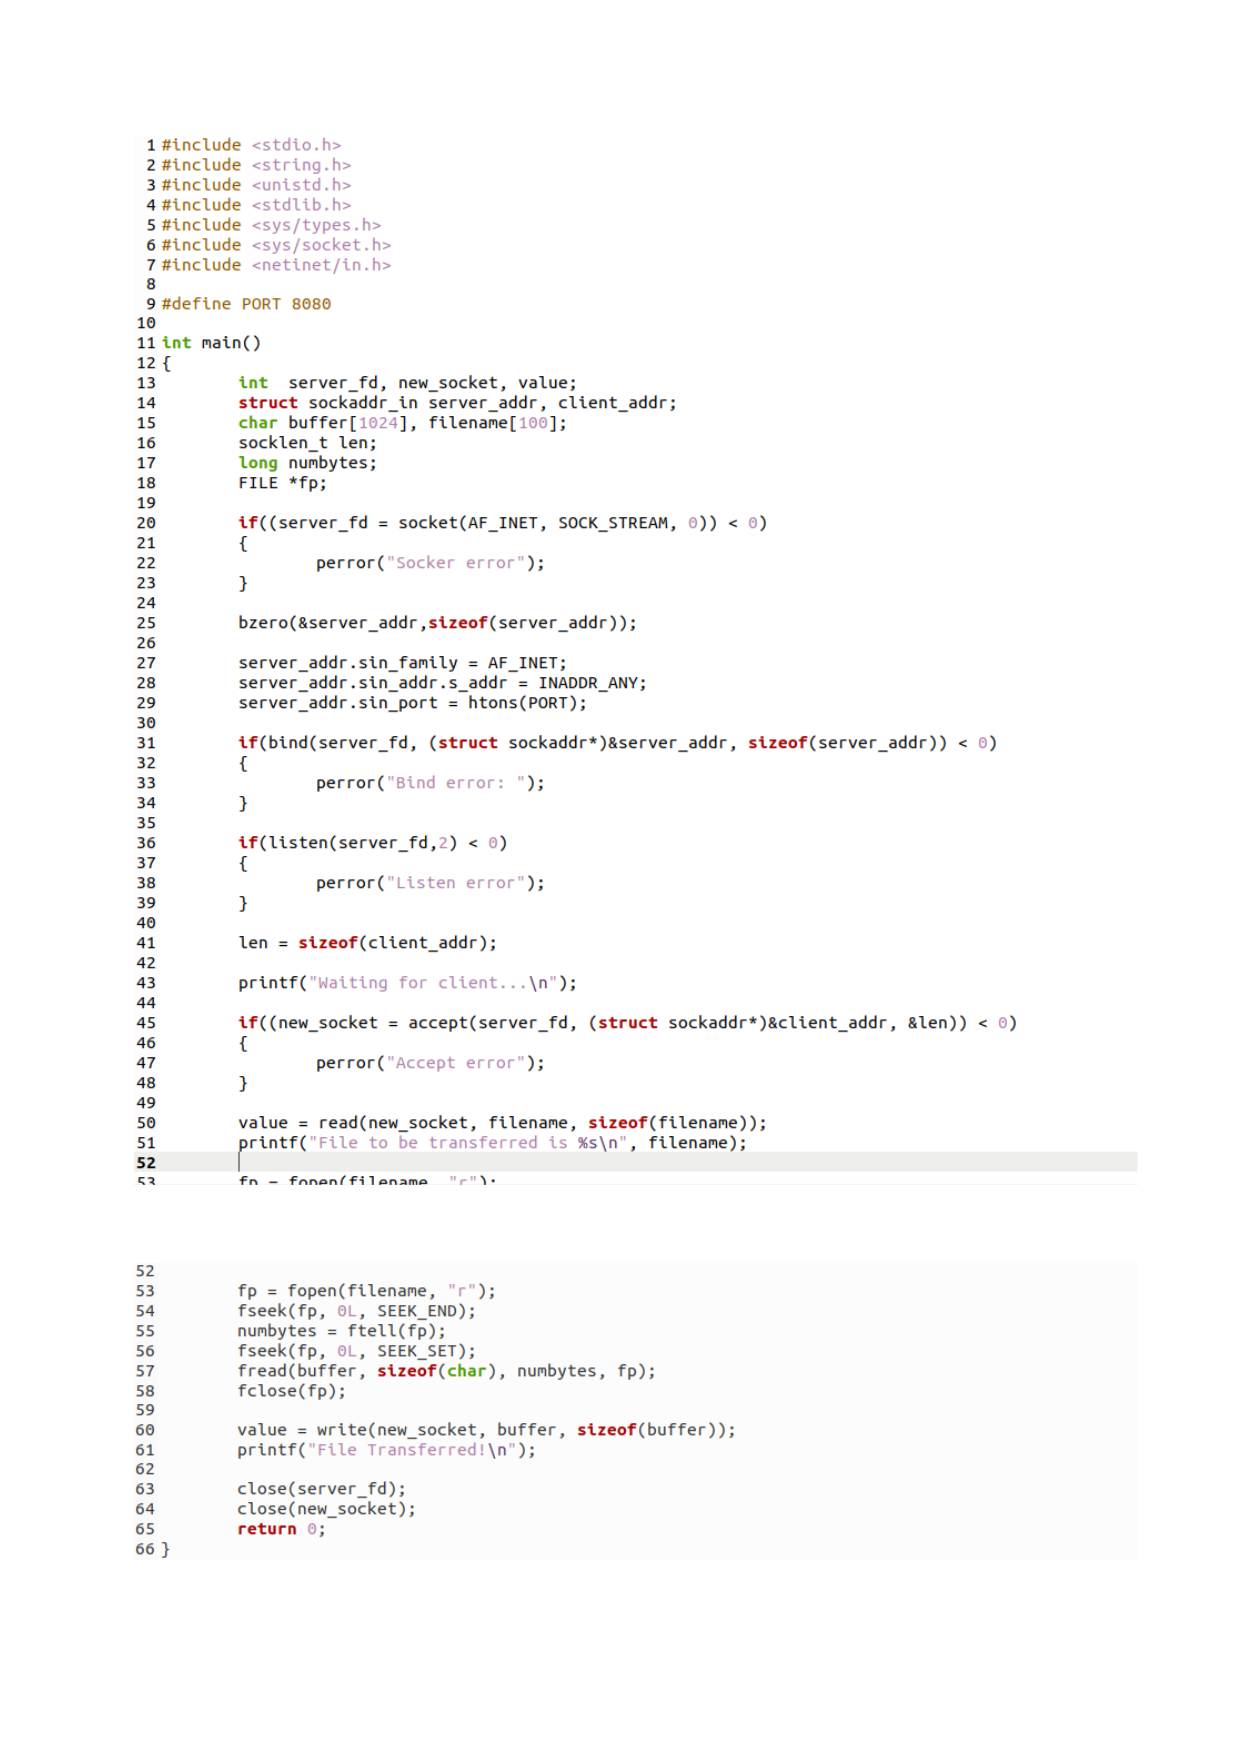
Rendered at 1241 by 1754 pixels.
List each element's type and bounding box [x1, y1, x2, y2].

picture [133, 136, 1138, 1185]
picture [133, 1263, 1138, 1560]
